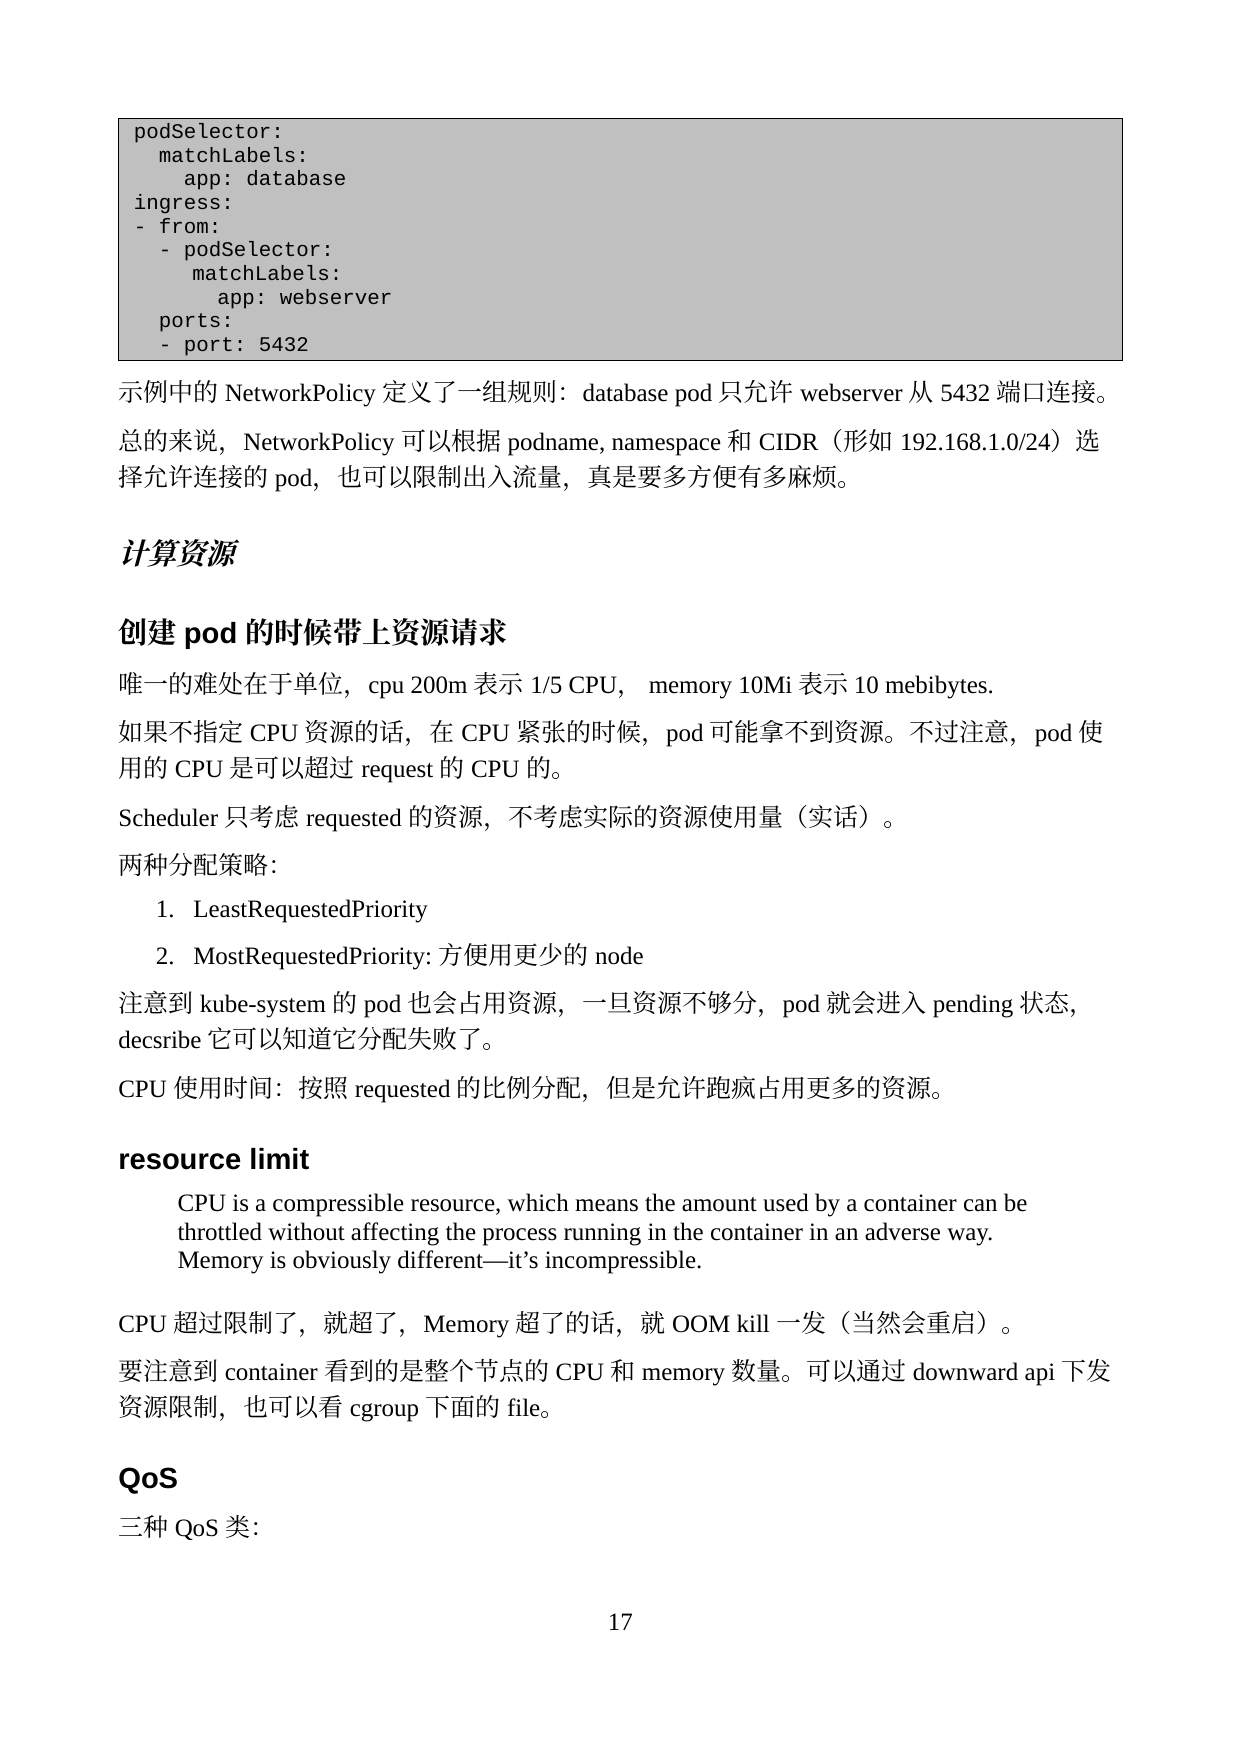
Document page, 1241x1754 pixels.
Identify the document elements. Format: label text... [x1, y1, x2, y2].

text app: webserver [119, 284, 1122, 307]
list LeastRequestedPriority [156, 894, 1122, 923]
text 示例中的 NetworkPolicy 定义了一组规则：database pod 只允许 webserver 从 5432 端口连接。 [118, 373, 1122, 409]
text matchLabels: [119, 142, 1122, 165]
text 注意到 kube-system 的 pod 也会占用资源，一旦资源不够分，pod 就会进入 pending 状态，decsribe 它可以知道它分配失败了。 [118, 984, 1122, 1056]
text - podSelector: [119, 236, 1122, 260]
list MostRequestedPriority: 方便用更少的 node [156, 936, 1122, 971]
subtitle QoS [118, 1461, 1122, 1495]
subtitle 计算资源 [118, 531, 1122, 573]
text matchLabels: [119, 260, 1122, 284]
text CPU 超过限制了，就超了，Memory 超了的话，就 OOM kill 一发（当然会重启）。 [118, 1303, 1122, 1339]
text - from: [119, 213, 1122, 236]
text 两种分配策略： [118, 846, 1122, 882]
text CPU is a compressible resource, which means the amount used by a container can be throttled without affecting the process running in the container in an adverse way. Memory is obviously different—it’s incompressible. [177, 1188, 1063, 1274]
text 要注意到 container 看到的是整个节点的 CPU 和 memory 数量。可以通过 downward api 下发资源限制，也可以看 cgroup 下面的 file。 [118, 1352, 1122, 1424]
subtitle 创建 pod 的时候带上资源请求 [118, 610, 1122, 652]
text ports: [119, 307, 1122, 331]
text 唯一的难处在于单位，cpu 200m 表示 1/5 CPU， memory 10Mi 表示10 mebibytes. [118, 664, 1122, 701]
text ingress: [119, 189, 1122, 213]
text app: database [119, 165, 1122, 189]
text CPU 使用时间：按照 requested 的比例分配，但是允许跑疯占用更多的资源。 [118, 1068, 1122, 1104]
text - port: 5432 [119, 331, 1122, 360]
text podSelector: [119, 119, 1122, 142]
text 如果不指定 CPU 资源的话，在 CPU 紧张的时候，pod 可能拿不到资源。不过注意，pod 使用的 CPU 是可以超过 request 的 CPU 的。 [118, 713, 1122, 785]
text 总的来说，NetworkPolicy 可以根据 podname, namespace 和 CIDR（形如 192.168.1.0/24）选择允许连接的 pod，也可以限制出入流量，真是要多方便有多麻烦。 [118, 421, 1122, 493]
text 三种 QoS 类： [118, 1507, 1122, 1543]
subtitle resource limit [118, 1142, 1122, 1175]
text Scheduler 只考虑 requested 的资源，不考虑实际的资源使用量（实话）。 [118, 797, 1122, 833]
